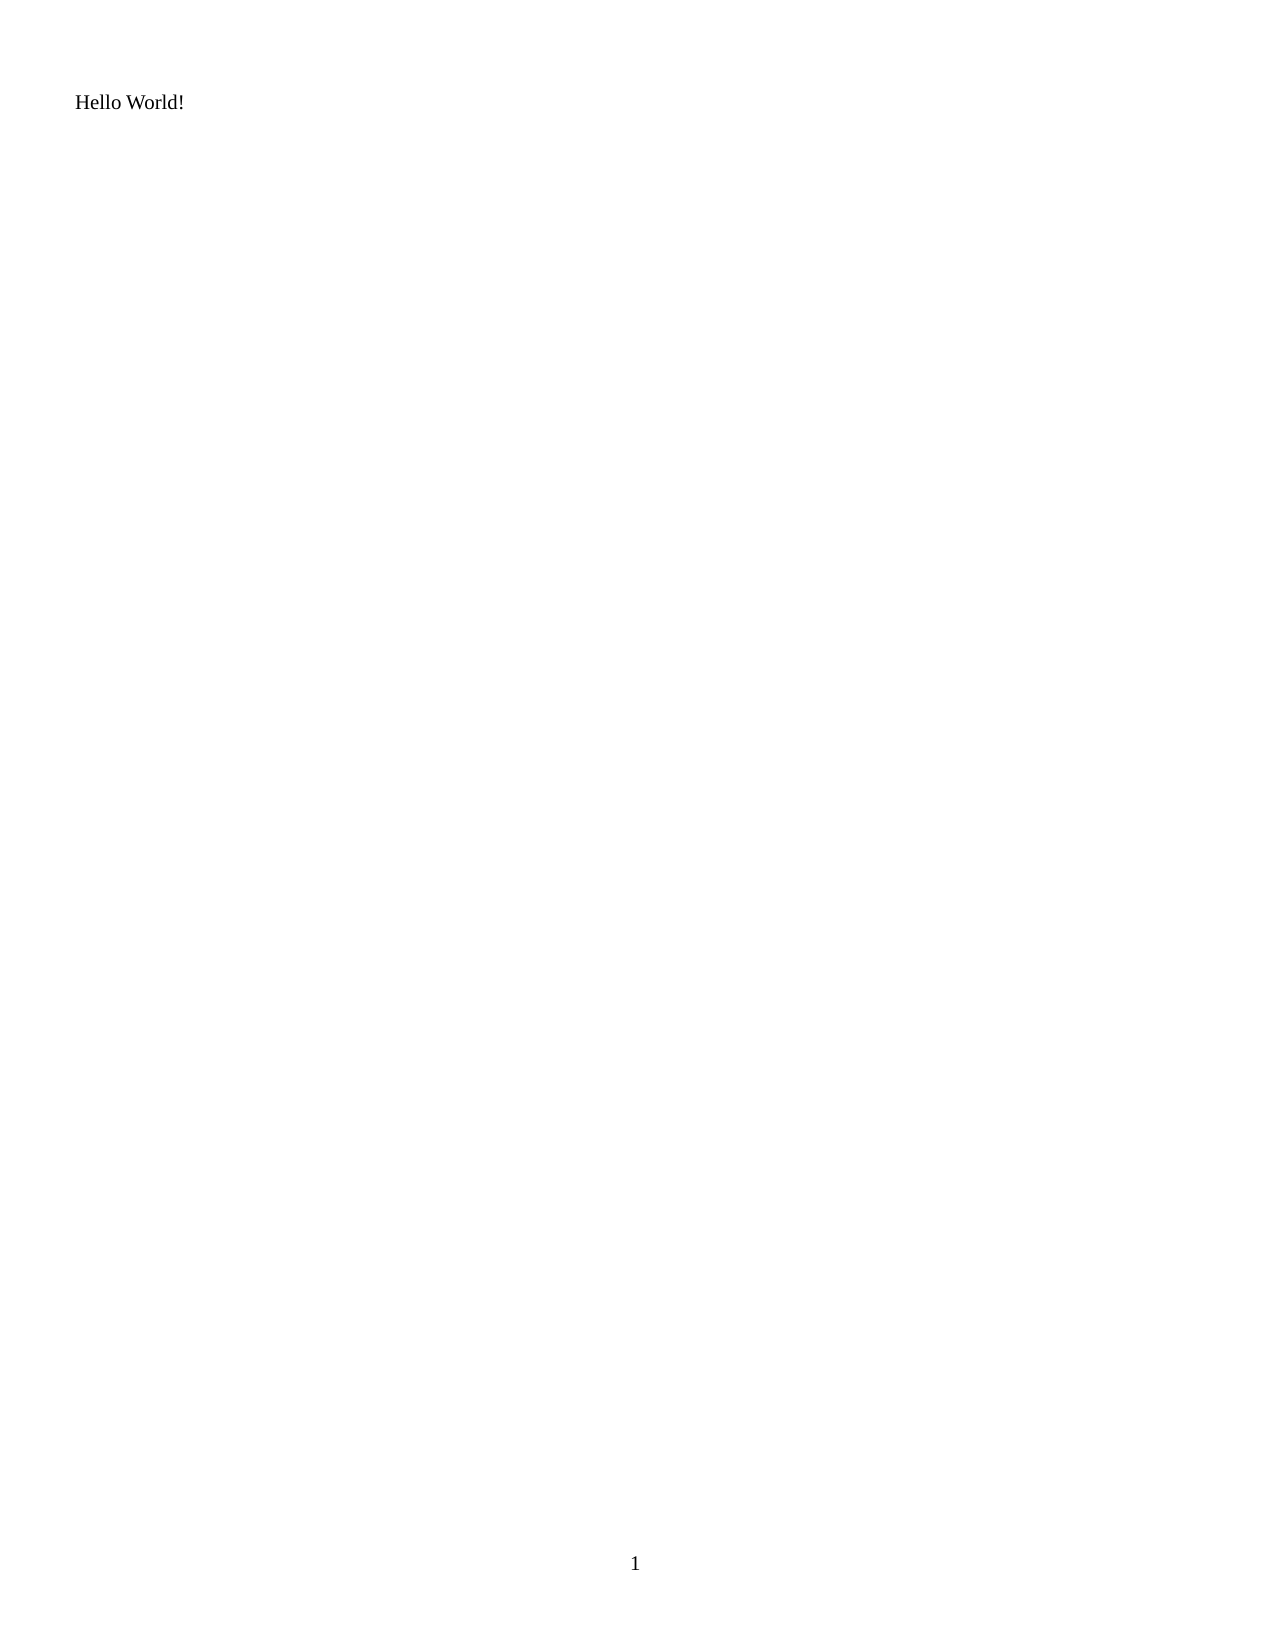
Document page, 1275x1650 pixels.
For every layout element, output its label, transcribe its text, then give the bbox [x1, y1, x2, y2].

text Hello World! [75, 90, 1200, 114]
